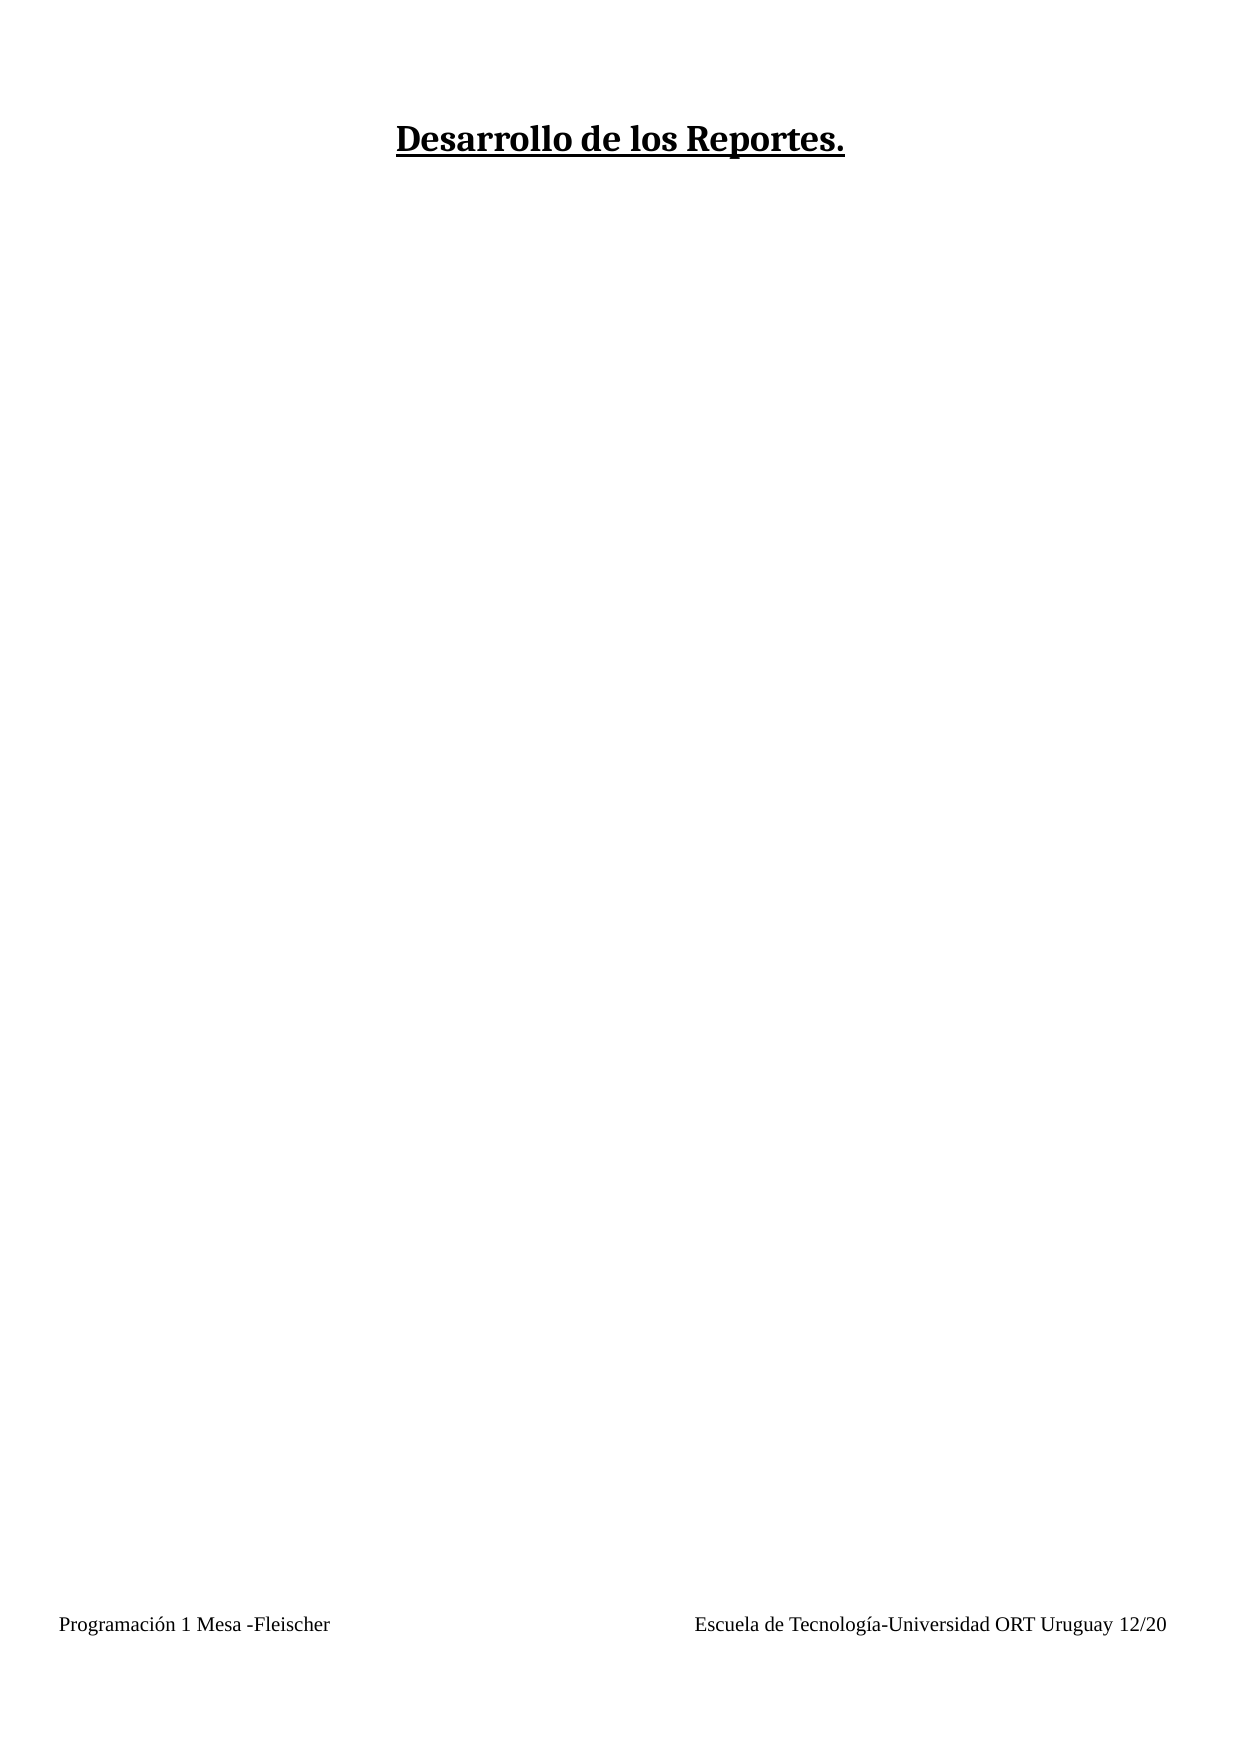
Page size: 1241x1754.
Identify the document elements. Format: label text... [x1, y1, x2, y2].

text Desarrollo de los Reportes. [118, 118, 1122, 161]
